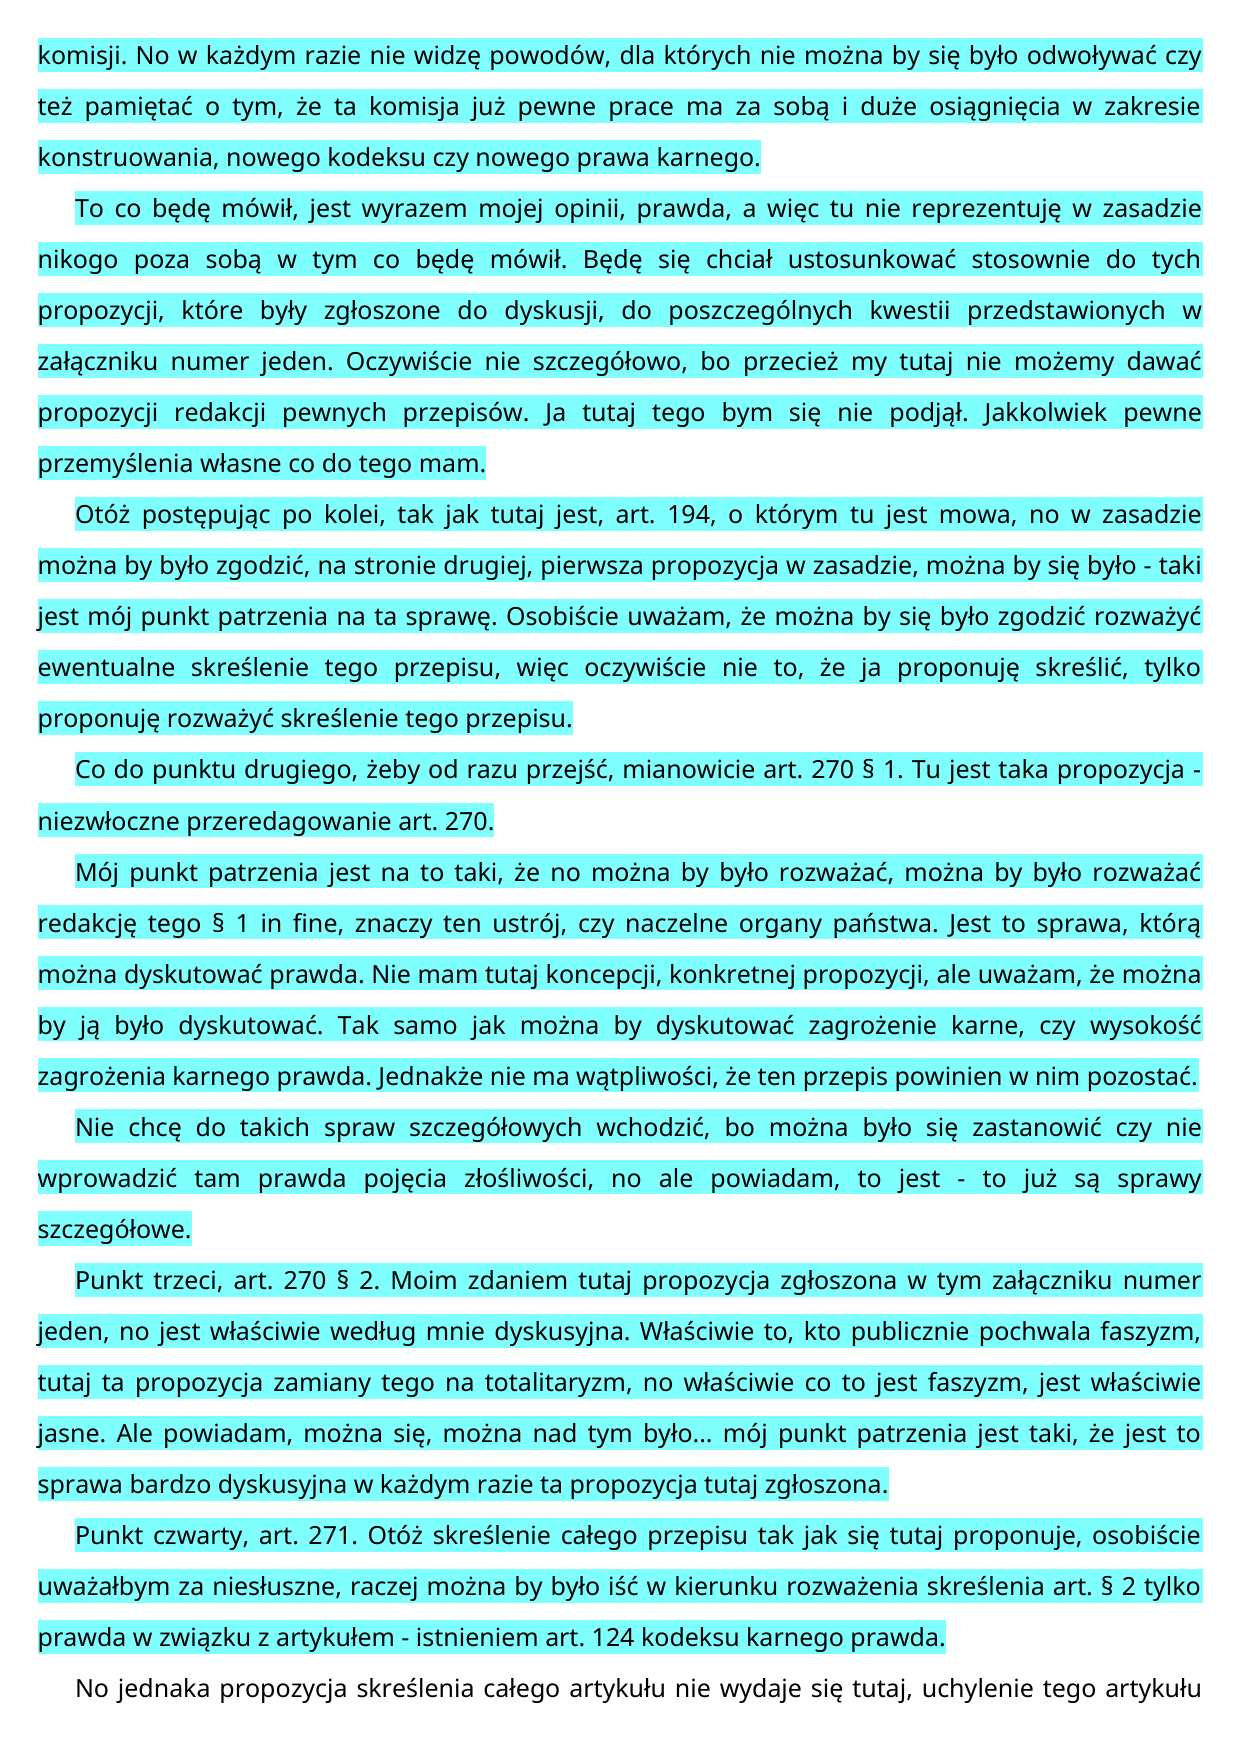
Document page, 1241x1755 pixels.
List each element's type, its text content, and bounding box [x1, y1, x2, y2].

text Punkt trzeci, art. 270 § 2. Moim zdaniem tutaj propozycja zgłoszona w tym załączniku numer jeden, no jest właściwie według mnie dyskusyjna. Właściwie to, kto publicznie pochwala faszyzm, tutaj ta propozycja zamiany tego na totalitaryzm, no właściwie co to jest faszyzm, jest właściwie jasne. Ale powiadam, można się, można nad tym było... mój punkt patrzenia jest taki, że jest to sprawa bardzo dyskusyjna w każdym razie ta propozycja tutaj zgłoszona. [37, 1262, 1203, 1501]
text Nie chcę do takich spraw szczegółowych wchodzić, bo można było się zastanowić czy nie wprowadzić tam prawda pojęcia złośliwości, no ale powiadam, to jest - to już są sprawy szczegółowe. [37, 1109, 1203, 1246]
text To co będę mówił, jest wyrazem mojej opinii, prawda, a więc tu nie reprezentuję w zasadzie nikogo poza sobą w tym co będę mówił. Będę się chciał ustosunkować stosownie do tych propozycji, które były zgłoszone do dyskusji, do poszczególnych kwestii przedstawionych w załączniku numer jeden. Oczywiście nie szczegółowo, bo przecież my tutaj nie możemy dawać propozycji redakcji pewnych przepisów. Ja tutaj tego bym się nie podjął. Jakkolwiek pewne przemyślenia własne co do tego mam. [37, 191, 1203, 480]
text Mój punkt patrzenia jest na to taki, że no można by było rozważać, można by było rozważać redakcję tego § 1 in fine, znaczy ten ustrój, czy naczelne organy państwa. Jest to sprawa, którą można dyskutować prawda. Nie mam tutaj koncepcji, konkretnej propozycji, ale uważam, że można by ją było dyskutować. Tak samo jak można by dyskutować zagrożenie karne, czy wysokość zagrożenia karnego prawda. Jednakże nie ma wątpliwości, że ten przepis powinien w nim pozostać. [37, 854, 1203, 1092]
text Punkt czwarty, art. 271. Otóż skreślenie całego przepisu tak jak się tutaj proponuje, osobiście uważałbym za niesłuszne, raczej można by było iść w kierunku rozważenia skreślenia art. § 2 tylko prawda w związku z artykułem - istnieniem art. 124 kodeksu karnego prawda. [37, 1518, 1203, 1654]
text No jednaka propozycja skreślenia całego artykułu nie wydaje się tutaj, uchylenie tego artykułu [37, 1671, 1203, 1705]
text komisji. No w każdym razie nie widzę powodów, dla których nie można by się było odwoływać czy też pamiętać o tym, że ta komisja już pewne prace ma za sobą i duże osiągnięcia w zakresie konstruowania, nowego kodeksu czy nowego prawa karnego. [37, 37, 1203, 174]
text Otóż postępując po kolei, tak jak tutaj jest, art. 194, o którym tu jest mowa, no w zasadzie można by było zgodzić, na stronie drugiej, pierwsza propozycja w zasadzie, można by się było - taki jest mój punkt patrzenia na ta sprawę. Osobiście uważam, że można by się było zgodzić rozważyć ewentualne skreślenie tego przepisu, więc oczywiście nie to, że ja proponuję skreślić, tylko proponuję rozważyć skreślenie tego przepisu. [37, 497, 1203, 735]
text Co do punktu drugiego, żeby od razu przejść, mianowicie art. 270 § 1. Tu jest taka propozycja - niezwłoczne przeredagowanie art. 270. [37, 752, 1203, 837]
